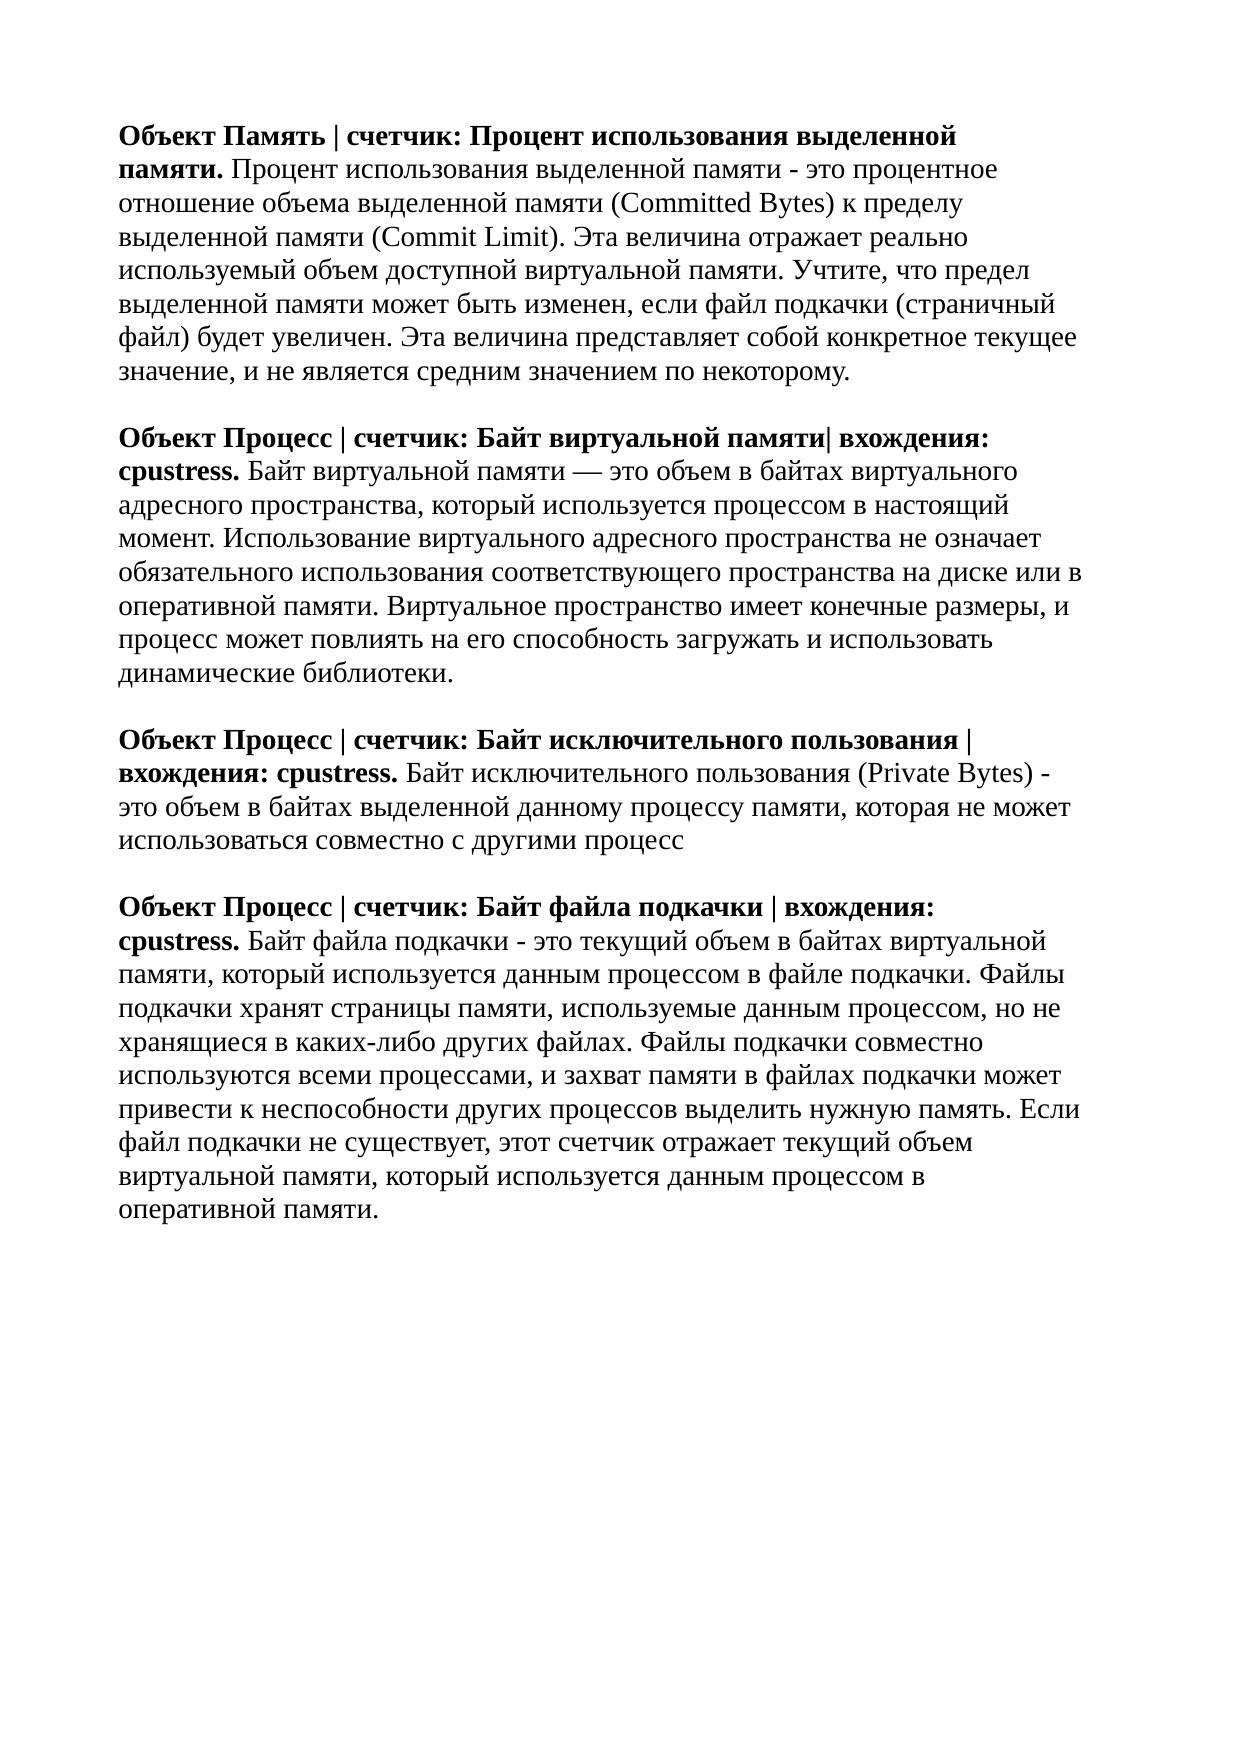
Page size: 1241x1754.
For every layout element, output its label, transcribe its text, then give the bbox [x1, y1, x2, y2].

text файл подкачки не существует, этот счетчик отражает текущий объем [118, 1124, 1122, 1158]
text оперативной памяти. [118, 1191, 1122, 1225]
text вхождения: cpustress. Байт исключительного пользования (Private Bytes) - [118, 755, 1122, 789]
text обязательного использования соответствующего пространства на диске или в [118, 554, 1122, 588]
text подкачки хранят страницы памяти, используемые данным процессом, но не [118, 990, 1122, 1024]
text адресного пространства, который используется процессом в настоящий [118, 487, 1122, 521]
text оперативной памяти. Виртуальное пространство имеет конечные размеры, и [118, 588, 1122, 621]
text значение, и не является средним значением по некоторому. [118, 353, 1122, 386]
text Объект Процесс | счетчик: Байт файла подкачки | вхождения: [118, 889, 1122, 923]
text используются всеми процессами, и захват памяти в файлах подкачки может [118, 1057, 1122, 1091]
text динамические библиотеки. [118, 655, 1122, 688]
text выделенной памяти может быть изменен, если файл подкачки (страничный [118, 286, 1122, 319]
text это объем в байтах выделенной данному процессу памяти, которая не может [118, 789, 1122, 822]
text отношение объема выделенной памяти (Committed Bytes) к пределу [118, 185, 1122, 219]
text виртуальной памяти, который используется данным процессом в [118, 1158, 1122, 1191]
text файл) будет увеличен. Эта величина представляет собой конкретное текущее [118, 319, 1122, 353]
text используемый объем доступной виртуальной памяти. Учтите, что предел [118, 252, 1122, 286]
text привести к неспособности других процессов выделить нужную память. Если [118, 1091, 1122, 1124]
text момент. Использование виртуального адресного пространства не означает [118, 521, 1122, 554]
text выделенной памяти (Commit Limit). Эта величина отражает реально [118, 219, 1122, 252]
text памяти. Процент использования выделенной памяти - это процентное [118, 152, 1122, 185]
text Объект Процесс | счетчик: Байт исключительного пользования | [118, 722, 1122, 755]
text хранящиеся в каких-либо других файлах. Файлы подкачки совместно [118, 1024, 1122, 1057]
text Объект Процесс | счетчик: Байт виртуальной памяти| вхождения: [118, 420, 1122, 453]
text Объект Память | счетчик: Процент использования выделенной [118, 118, 1122, 152]
text памяти, который используется данным процессом в файле подкачки. Файлы [118, 957, 1122, 990]
text cpustress. Байт файла подкачки - это текущий объем в байтах виртуальной [118, 923, 1122, 957]
text cpustress. Байт виртуальной памяти — это объем в байтах виртуального [118, 453, 1122, 487]
text процесс может повлиять на его способность загружать и использовать [118, 621, 1122, 655]
text использоваться совместно с другими процесс [118, 822, 1122, 856]
